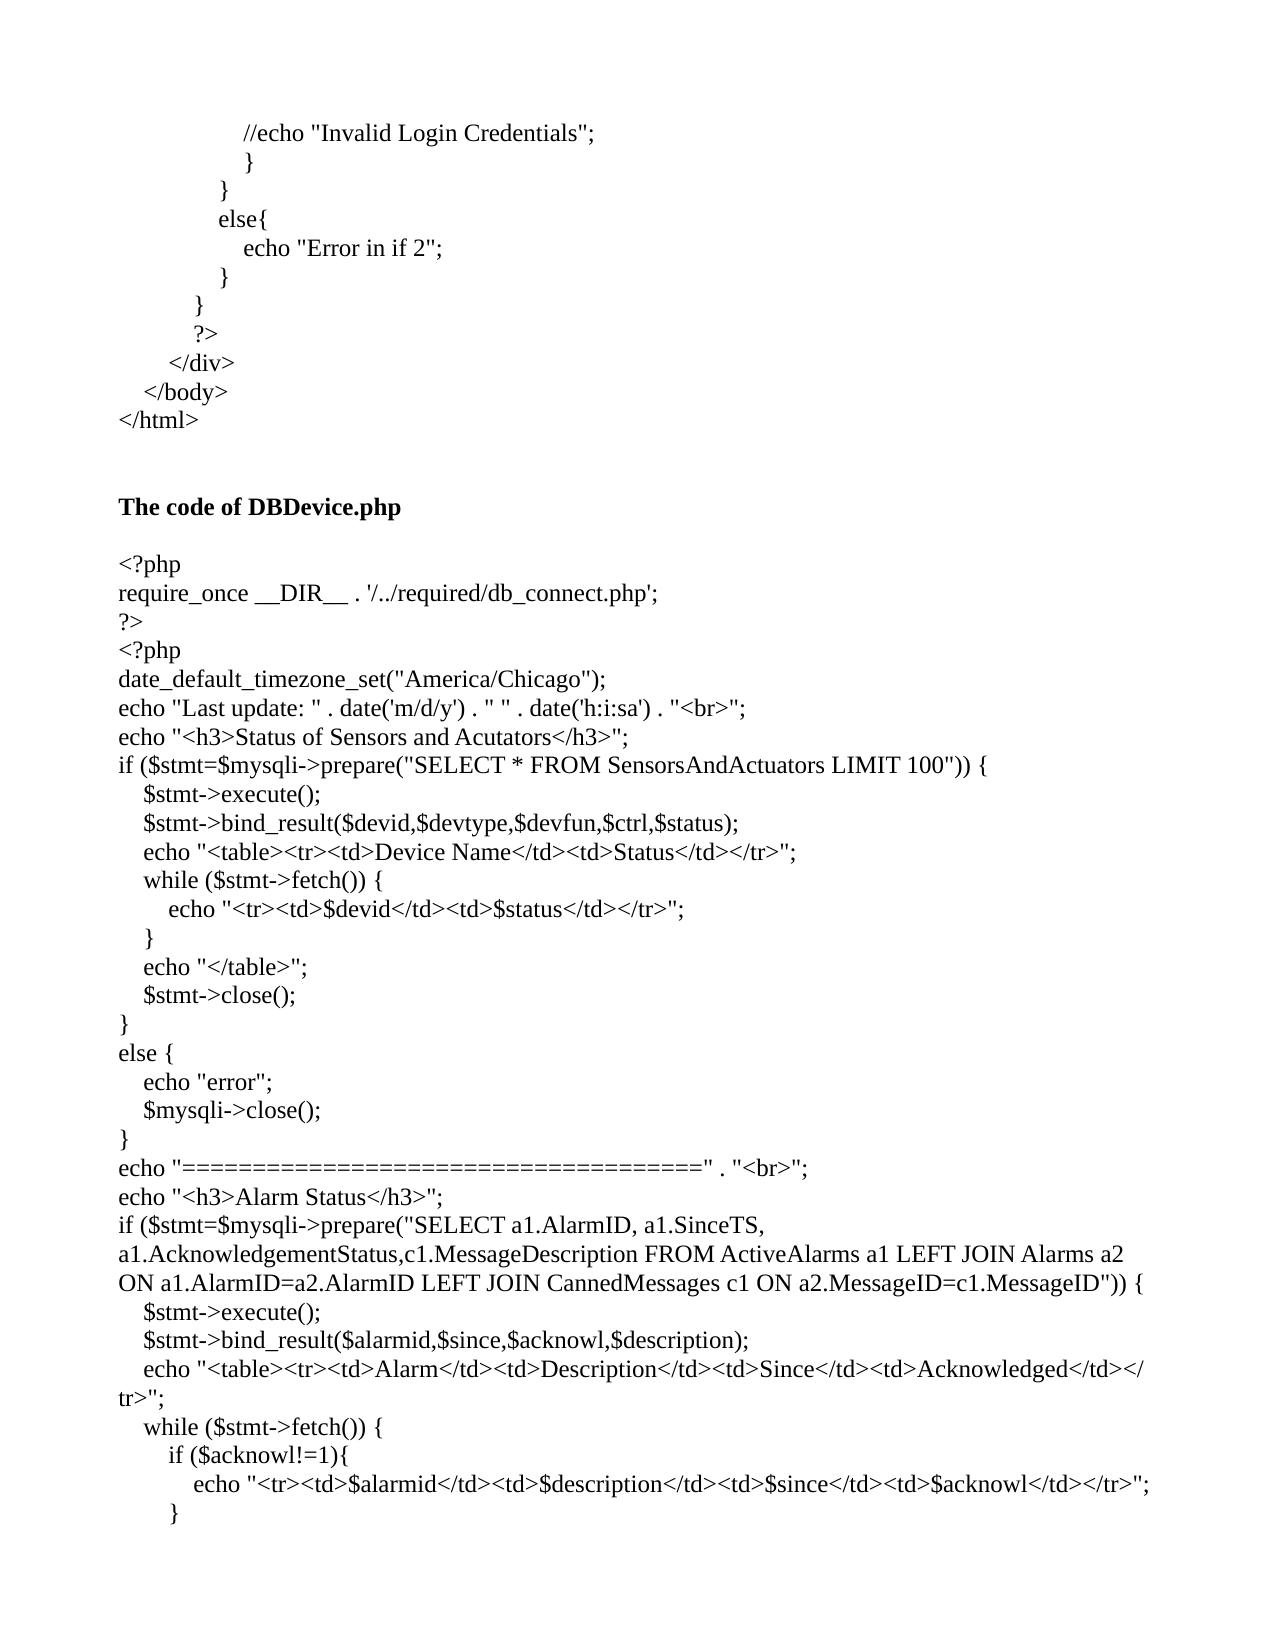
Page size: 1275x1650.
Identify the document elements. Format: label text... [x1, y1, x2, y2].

text echo "<h3>Alarm Status</h3>"; [118, 1182, 1157, 1211]
text </html> [118, 406, 1157, 434]
text echo "Error in if 2"; [118, 233, 1157, 262]
text </body> [118, 377, 1157, 406]
text echo "error"; [118, 1067, 1157, 1096]
text } [118, 1009, 1157, 1038]
text ?> [118, 319, 1157, 348]
text ?> [118, 607, 1157, 636]
text } [118, 1498, 1157, 1527]
text } [118, 1124, 1157, 1153]
text if ($acknowl!=1){ [118, 1441, 1157, 1469]
text if ($stmt=$mysqli->prepare("SELECT * FROM SensorsAndActuators LIMIT 100")) { [118, 751, 1157, 779]
text date_default_timezone_set("America/Chicago"); [118, 664, 1157, 693]
text echo "</table>"; [118, 952, 1157, 981]
text echo "<table><tr><td>Alarm</td><td>Description</td><td>Since</td><td>Acknowledged</td></tr>"; [118, 1354, 1157, 1412]
text while ($stmt->fetch()) { [118, 866, 1157, 894]
text } [118, 147, 1157, 176]
text <?php [118, 636, 1157, 664]
text echo "<tr><td>$alarmid</td><td>$description</td><td>$since</td><td>$acknowl</td></tr>"; [118, 1469, 1157, 1498]
text </div> [118, 348, 1157, 377]
text } [118, 923, 1157, 952]
text } [118, 291, 1157, 319]
text else { [118, 1038, 1157, 1067]
text $stmt->bind_result($devid,$devtype,$devfun,$ctrl,$status); [118, 808, 1157, 837]
text echo "=====================================" . "<br>"; [118, 1153, 1157, 1182]
text $mysqli->close(); [118, 1096, 1157, 1124]
text echo "<table><tr><td>Device Name</td><td>Status</td></tr>"; [118, 837, 1157, 866]
text echo "Last update: " . date('m/d/y') . " " . date('h:i:sa') . "<br>"; [118, 693, 1157, 722]
text while ($stmt->fetch()) { [118, 1412, 1157, 1441]
text } [118, 262, 1157, 291]
text $stmt->bind_result($alarmid,$since,$acknowl,$description); [118, 1326, 1157, 1354]
text echo "<h3>Status of Sensors and Acutators</h3>"; [118, 722, 1157, 751]
text $stmt->close(); [118, 981, 1157, 1009]
text $stmt->execute(); [118, 779, 1157, 808]
text else{ [118, 204, 1157, 233]
text if ($stmt=$mysqli->prepare("SELECT a1.AlarmID, a1.SinceTS, a1.AcknowledgementStatus,c1.MessageDescription FROM ActiveAlarms a1 LEFT JOIN Alarms a2 ON a1.AlarmID=a2.AlarmID LEFT JOIN CannedMessages c1 ON a2.MessageID=c1.MessageID")) { [118, 1211, 1157, 1297]
text } [118, 176, 1157, 204]
text //echo "Invalid Login Credentials"; [118, 118, 1157, 147]
text <?php [118, 549, 1157, 578]
text require_once __DIR__ . '/../required/db_connect.php'; [118, 578, 1157, 607]
text The code of DBDevice.php [118, 492, 1157, 521]
text $stmt->execute(); [118, 1297, 1157, 1326]
text echo "<tr><td>$devid</td><td>$status</td></tr>"; [118, 894, 1157, 923]
